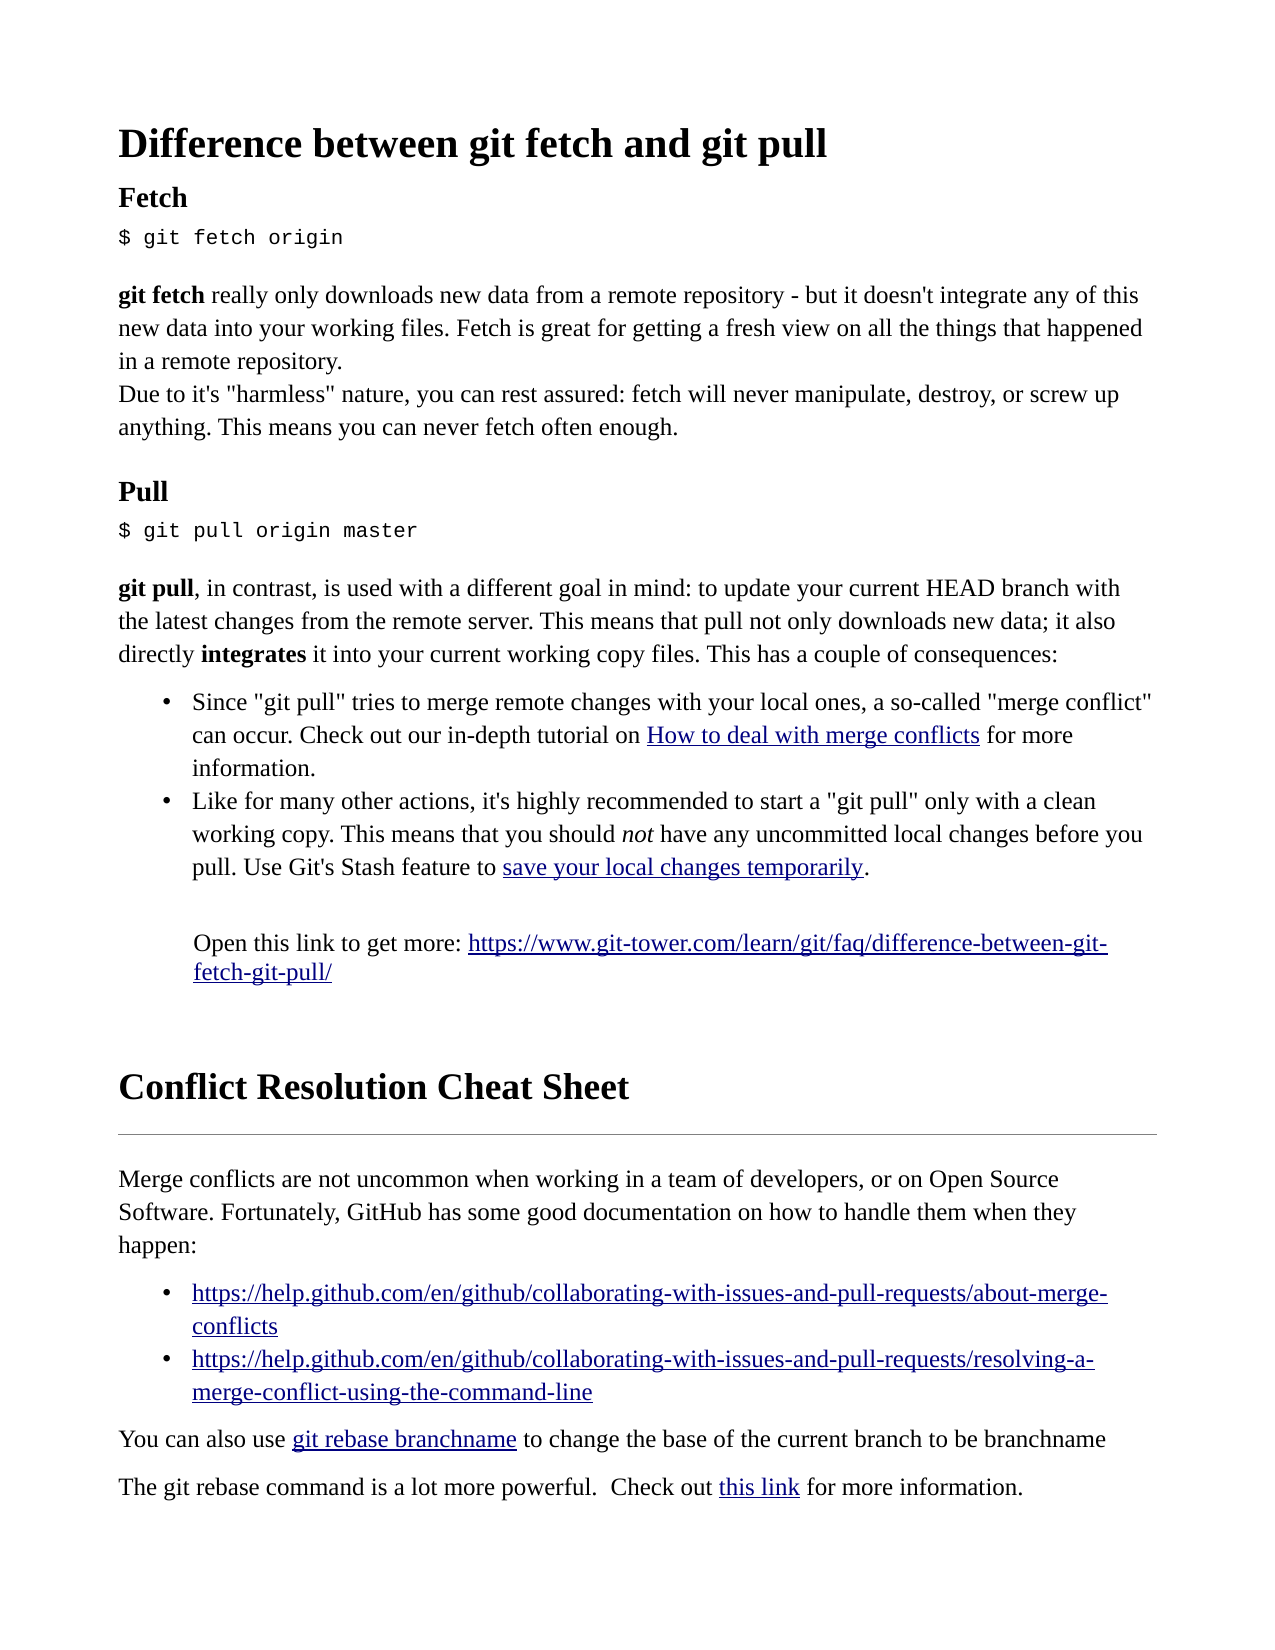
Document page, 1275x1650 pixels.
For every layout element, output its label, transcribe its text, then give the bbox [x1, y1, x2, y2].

text Difference between git fetch and git pull [118, 118, 1157, 166]
text git fetch really only downloads new data from a remote repository - but it doesn't integrate any of this new data into your working files. Fetch is great for getting a fresh view on all the things that happened in a remote repository. Due to it's "harmless" nature, you can rest assured: fetch will never manipulate, destroy, or screw up anything. This means you can never fetch often enough. [118, 280, 1157, 441]
subtitle Fetch [118, 181, 1157, 214]
text Merge conflicts are not uncommon when working in a team of developers, or on Open Source Software. Fortunately, GitHub has some good documentation on how to handle them when they happen: [118, 1164, 1157, 1259]
subtitle Pull [118, 474, 1157, 508]
text The git rebase command is a lot more powerful. Check out this link for more information. [118, 1472, 1157, 1501]
list Open this link to get more: https://www.git-tower.com/learn/git/faq/difference-between-git-fetch-git-pull/ [156, 928, 1157, 986]
subtitle Conflict Resolution Cheat Sheet [118, 1064, 1157, 1107]
text $ git fetch origin [118, 227, 1157, 250]
text git pull, in contrast, is used with a different goal in mind: to update your current HEAD branch with the latest changes from the remote server. This means that pull not only downloads new data; it also directly integrates it into your current working copy files. This has a couple of consequences: [118, 573, 1157, 668]
list Since "git pull" tries to merge remote changes with your local ones, a so-called "merge conflict" can occur. Check out our in-depth tutorial on How to deal with merge conflicts for more information. [162, 687, 1157, 782]
text You can also use git rebase branchname to change the base of the current branch to be branchname [118, 1424, 1157, 1453]
list https://help.github.com/en/github/collaborating-with-issues-and-pull-requests/resolving-a-merge-conflict-using-the-command-line [162, 1344, 1157, 1406]
list https://help.github.com/en/github/collaborating-with-issues-and-pull-requests/about-merge-conflicts [162, 1278, 1157, 1339]
list Like for many other actions, it's highly recommended to start a "git pull" only with a clean working copy. This means that you should not have any uncommitted local changes before you pull. Use Git's Stash feature to save your local changes temporarily. [162, 786, 1157, 881]
text $ git pull origin master [118, 520, 1157, 544]
